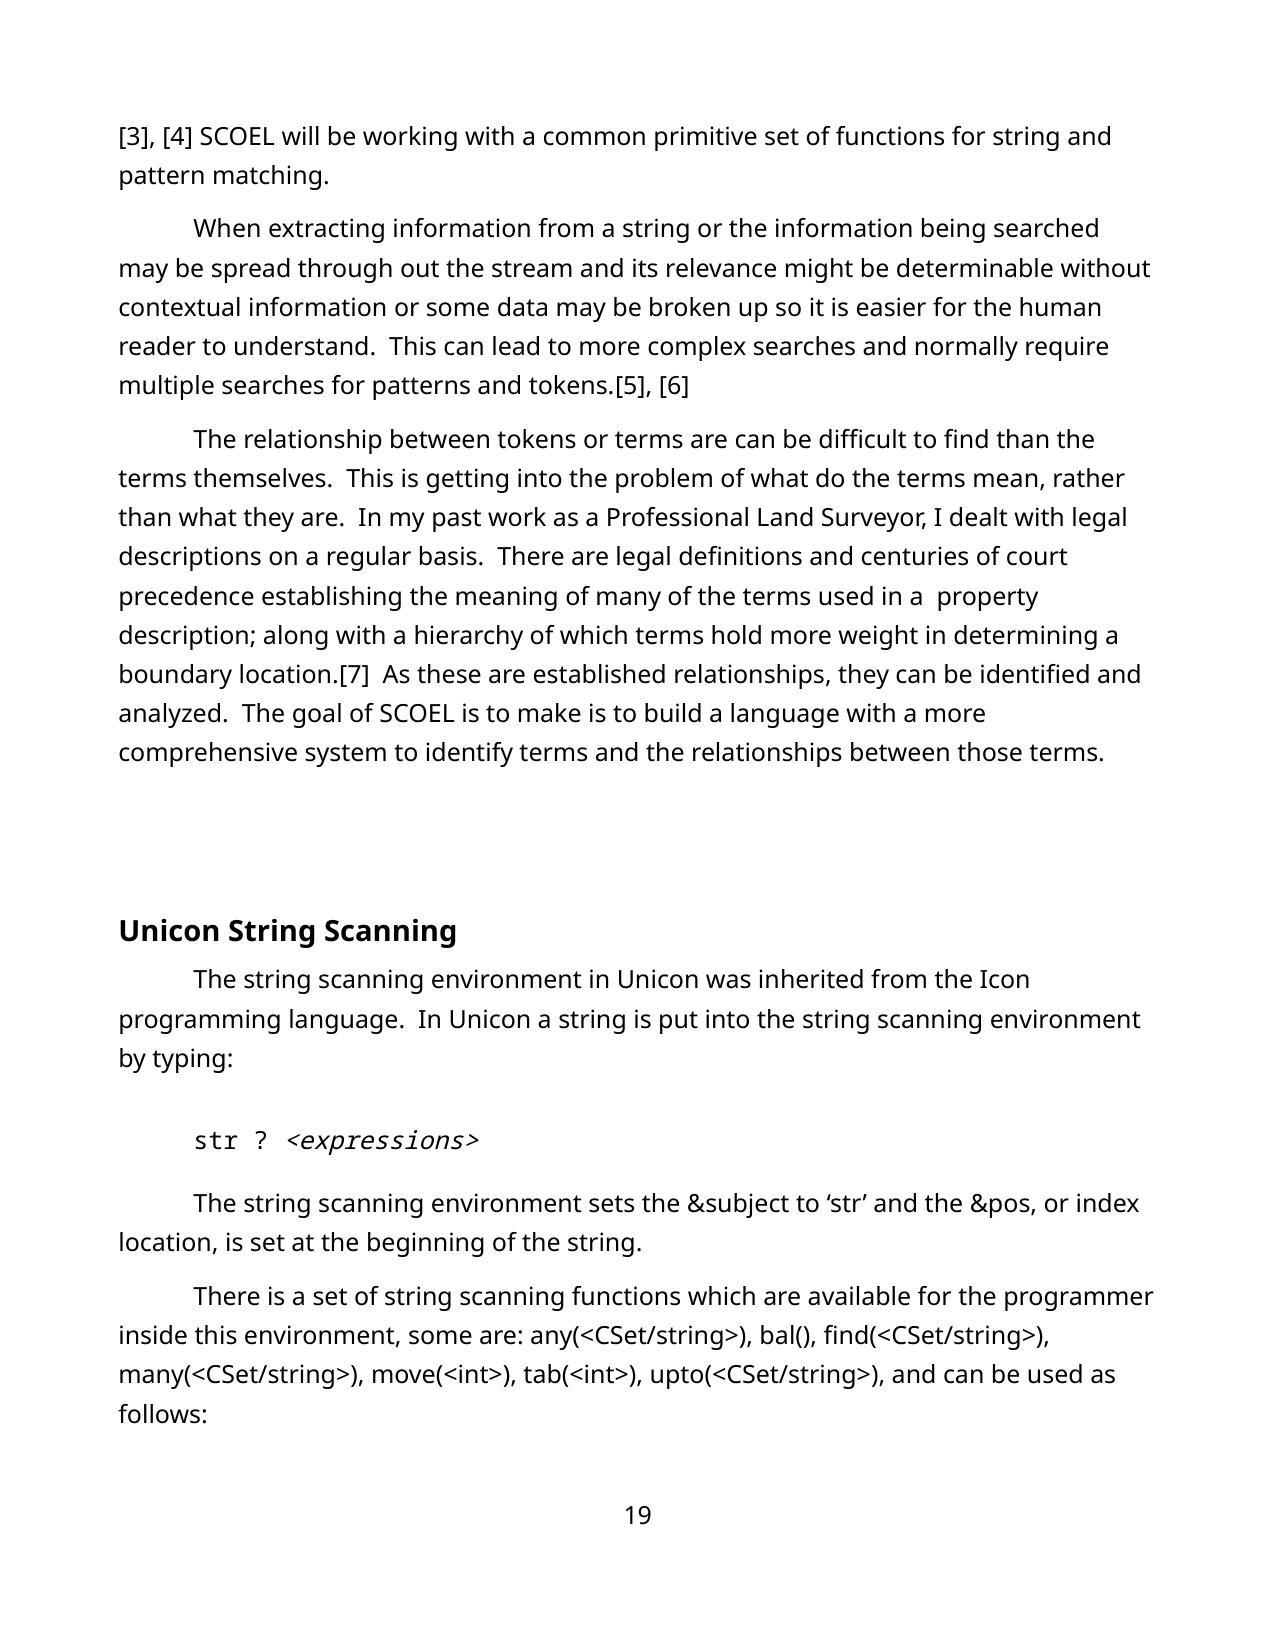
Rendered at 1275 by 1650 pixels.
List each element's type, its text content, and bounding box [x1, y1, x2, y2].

subtitle Unicon String Scanning [118, 910, 1157, 950]
text The string scanning environment in Unicon was inherited from the Icon programming language. In Unicon a string is put into the string scanning environment by typing: [118, 962, 1157, 1074]
text There is a set of string scanning functions which are available for the programmer inside this environment, some are: any(<CSet/string>), bal(), find(<CSet/string>), many(<CSet/string>), move(<int>), tab(<int>), upto(<CSet/string>), and can be used as follows: [118, 1279, 1157, 1430]
text str ? <expressions> [193, 1123, 1157, 1157]
text The string scanning environment sets the &subject to ‘str’ and the &pos, or index location, is set at the beginning of the string. [118, 1186, 1157, 1259]
text The relationship between tokens or terms are can be difficult to find than the terms themselves. This is getting into the problem of what do the terms mean, rather than what they are. In my past work as a Professional Land Surveyor, I dealt with legal descriptions on a regular basis. There are legal definitions and centuries of court precedence establishing the meaning of many of the terms used in a property description; along with a hierarchy of which terms hold more weight in determining a boundary location.[7] As these are established relationships, they can be identified and analyzed. The goal of SCOEL is to make is to build a language with a more comprehensive system to identify terms and the relationships between those terms. [118, 421, 1157, 769]
text [3]⁠, [4]⁠ SCOEL will be working with a common primitive set of functions for string and pattern matching. [118, 118, 1157, 191]
text When extracting information from a string or the information being searched may be spread through out the stream and its relevance might be determinable without contextual information or some data may be broken up so it is easier for the human reader to understand. This can lead to more complex searches and normally require multiple searches for patterns and tokens.[5], [6] [118, 211, 1157, 402]
